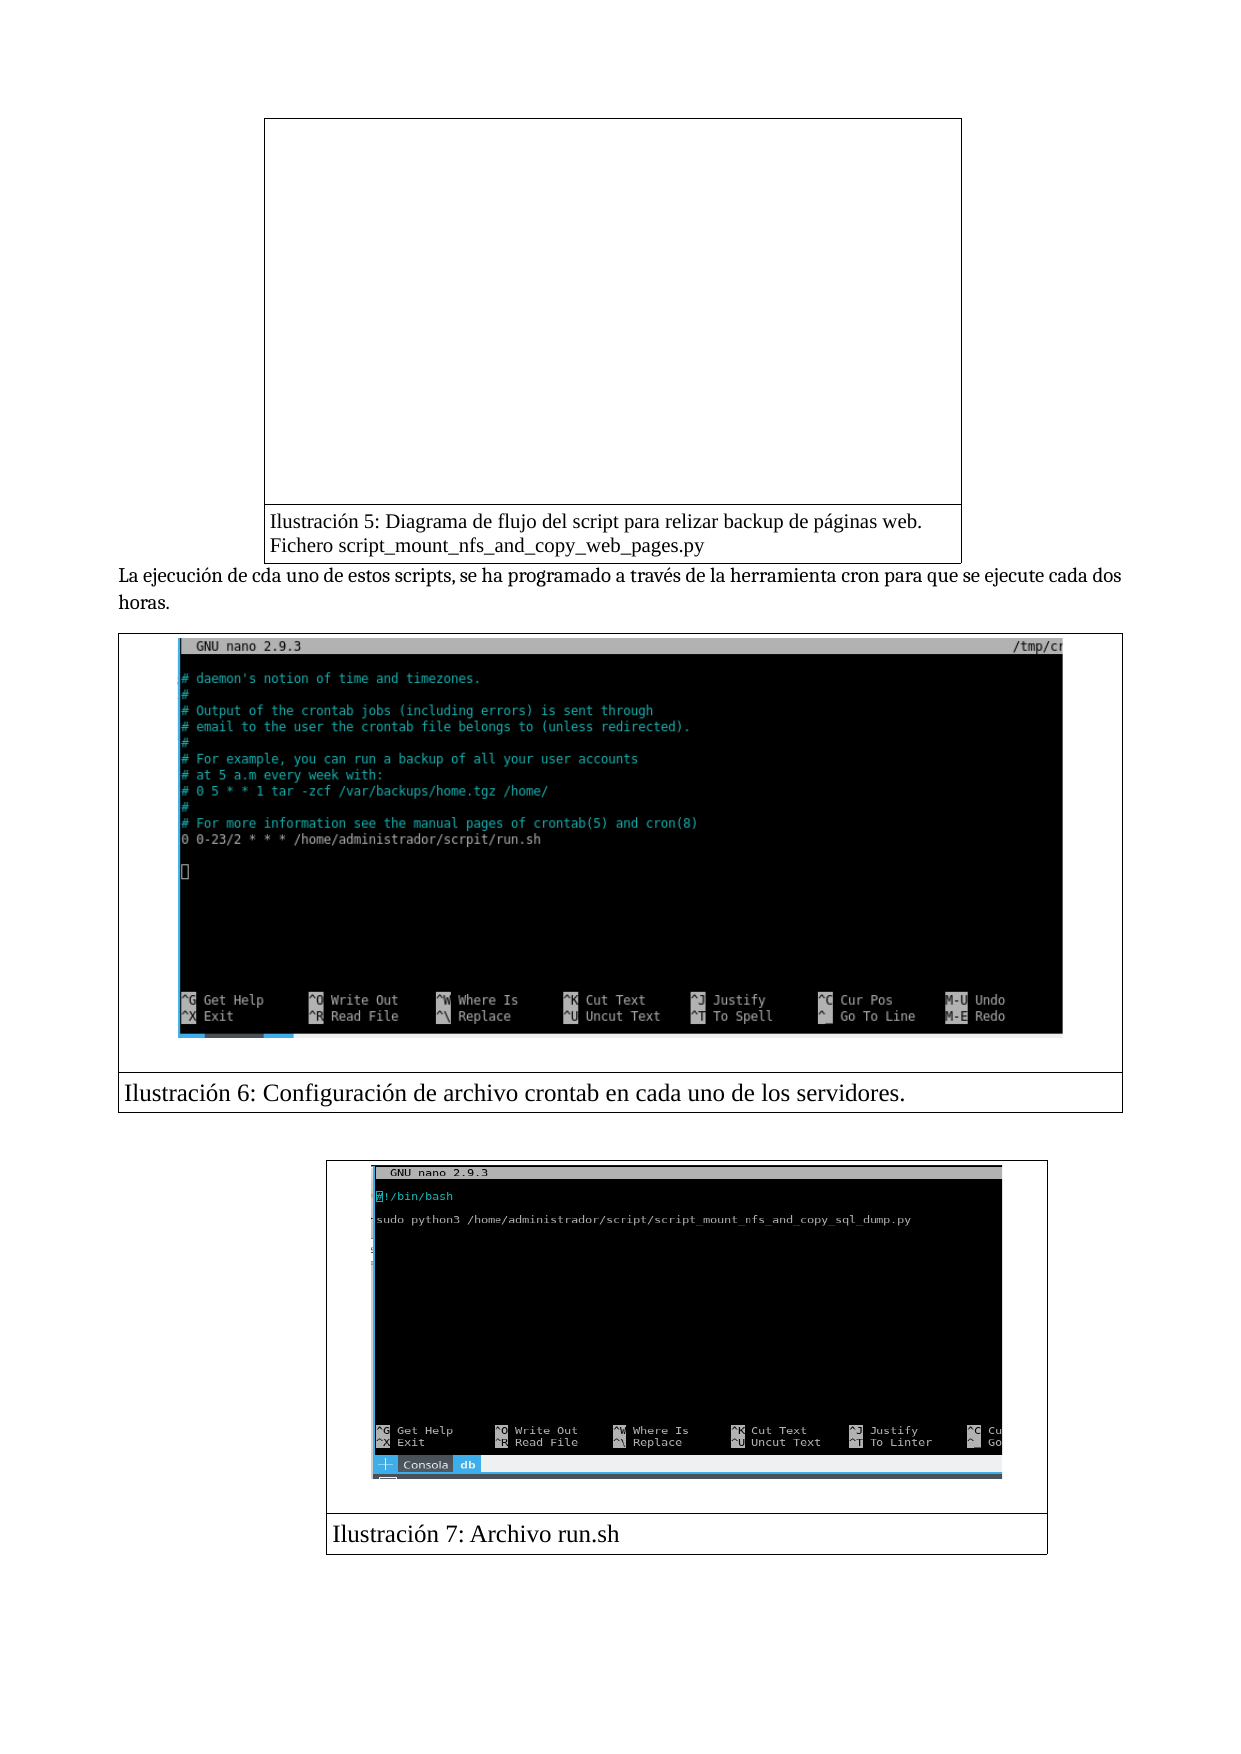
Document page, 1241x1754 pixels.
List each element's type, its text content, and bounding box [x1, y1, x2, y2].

picture [177, 638, 1063, 1038]
table_header [119, 634, 1122, 1072]
table_cell Ilustración 7: Archivo run.sh [327, 1514, 1047, 1554]
table_header [327, 1161, 1047, 1513]
table_cell Ilustración 5: Diagrama de flujo del script para relizar backup de páginas web. Fichero script_mount_nfs_and_copy_web_pages.py [265, 505, 961, 563]
table_header [265, 119, 961, 503]
text La ejecución de cda uno de estos scripts, se ha programado a través de la herramienta cron para que se ejecute cada dos horas. [118, 563, 1122, 615]
picture [371, 1165, 1003, 1479]
table_cell Ilustración 6: Configuración de archivo crontab en cada uno de los servidores. [119, 1073, 1122, 1112]
